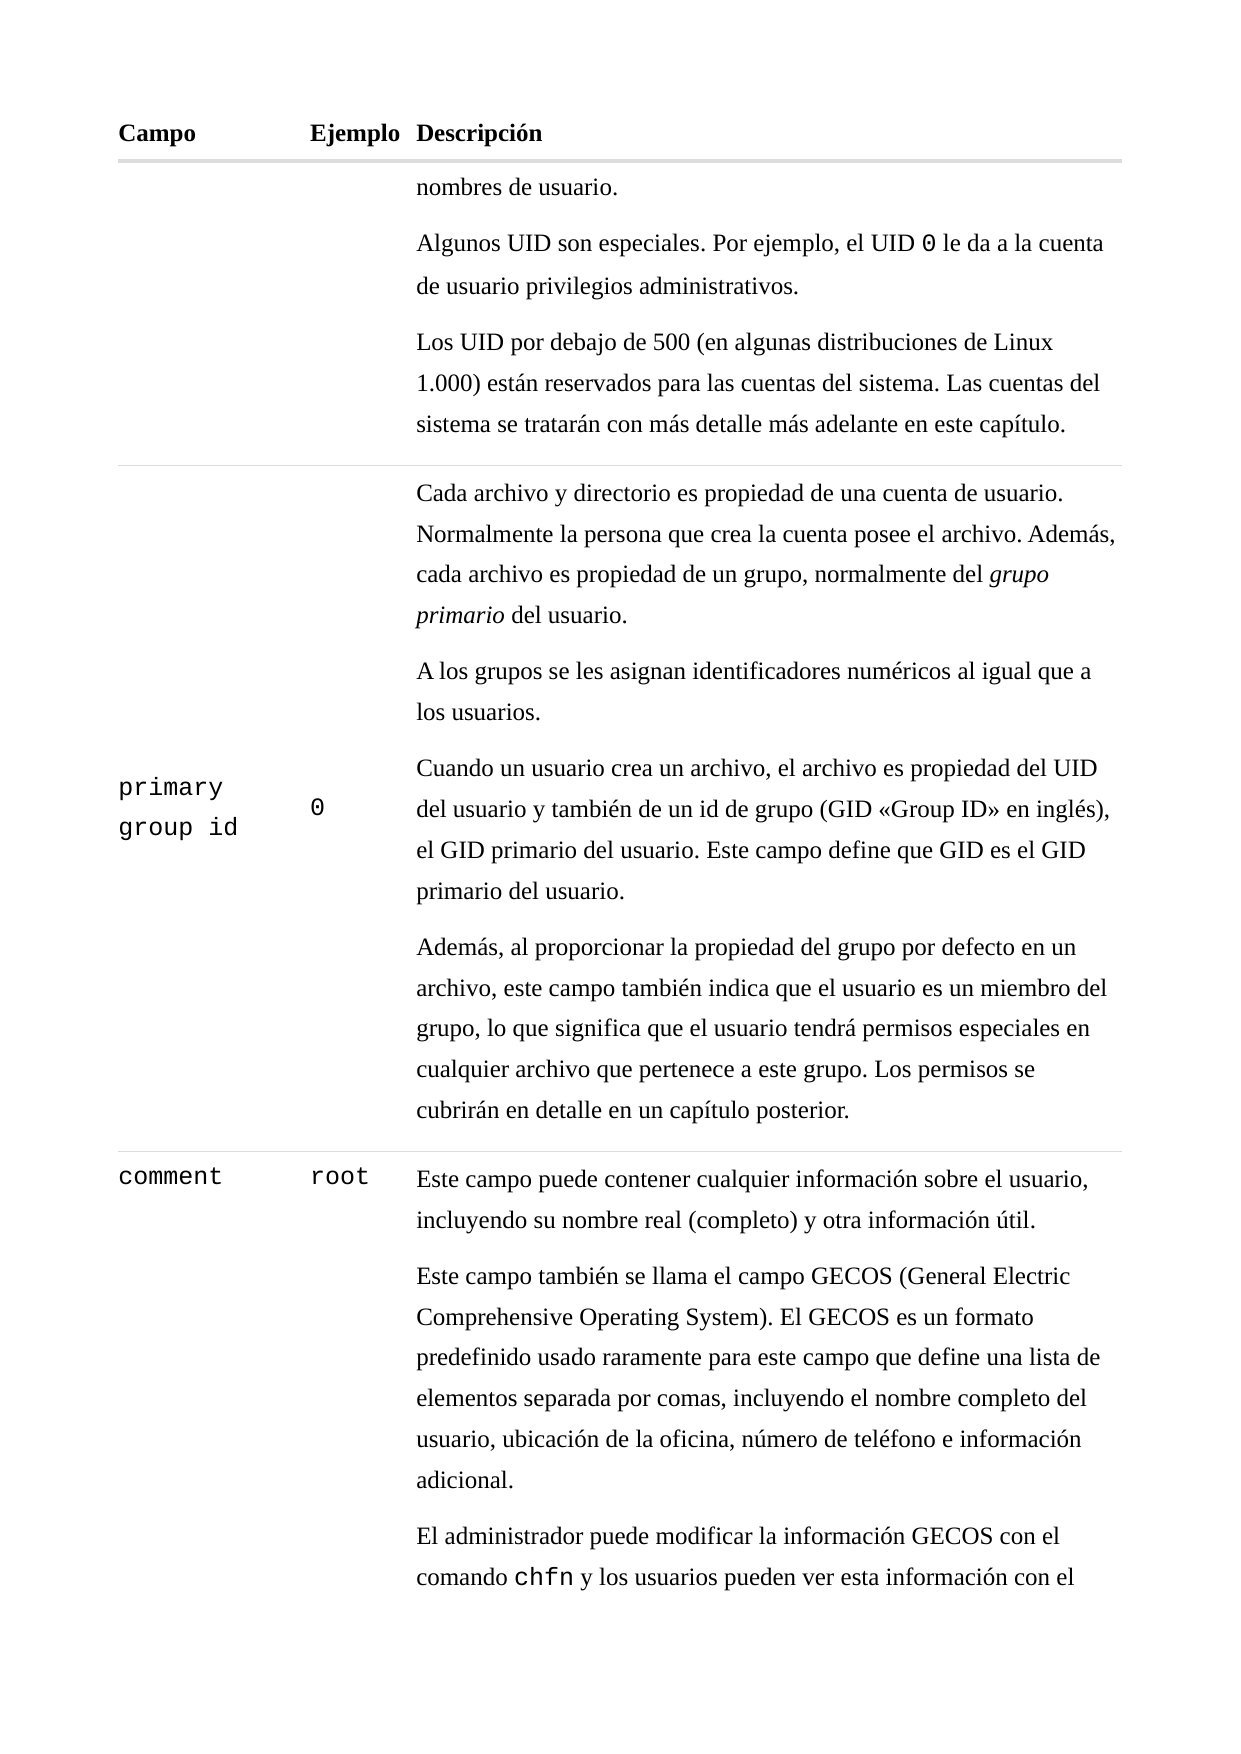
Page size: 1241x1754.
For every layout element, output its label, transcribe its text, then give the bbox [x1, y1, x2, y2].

table_header Ejemplo [310, 118, 416, 159]
table_cell comment [118, 1152, 310, 1593]
table_cell primary group id [118, 466, 310, 1151]
table_header Descripción [416, 118, 1122, 159]
table_cell Este campo puede contener cualquier información sobre el usuario, incluyendo su nombre real (completo) y otra información útil. Este campo también se llama el campo GECOS (General Electric Comprehensive Operating System). El GECOS es un formato predefinido usado raramente para este campo que define una lista de elementos separada por comas, incluyendo el nombre completo del usuario, ubicación de la oficina, número de teléfono e información adicional. El administrador puede modificar la información GECOS con el comando chfn y los usuarios pueden ver esta información con el [416, 1152, 1122, 1593]
table_header Campo [118, 118, 310, 159]
table_cell nombres de usuario. Algunos UID son especiales. Por ejemplo, el UID 0 le da a la cuenta de usuario privilegios administrativos. Los UID por debajo de 500 (en algunas distribuciones de Linux 1.000) están reservados para las cuentas del sistema. Las cuentas del sistema se tratarán con más detalle más adelante en este capítulo. [416, 163, 1122, 465]
table_cell [118, 163, 310, 465]
table_cell root [310, 1152, 416, 1593]
table_cell [310, 163, 416, 465]
table_cell 0 [310, 466, 416, 1151]
table_cell Cada archivo y directorio es propiedad de una cuenta de usuario. Normalmente la persona que crea la cuenta posee el archivo. Además, cada archivo es propiedad de un grupo, normalmente del grupo primario del usuario. A los grupos se les asignan identificadores numéricos al igual que a los usuarios. Cuando un usuario crea un archivo, el archivo es propiedad del UID del usuario y también de un id de grupo (GID «Group ID» en inglés), el GID primario del usuario. Este campo define que GID es el GID primario del usuario. Además, al proporcionar la propiedad del grupo por defecto en un archivo, este campo también indica que el usuario es un miembro del grupo, lo que significa que el usuario tendrá permisos especiales en cualquier archivo que pertenece a este grupo. Los permisos se cubrirán en detalle en un capítulo posterior. [416, 466, 1122, 1151]
